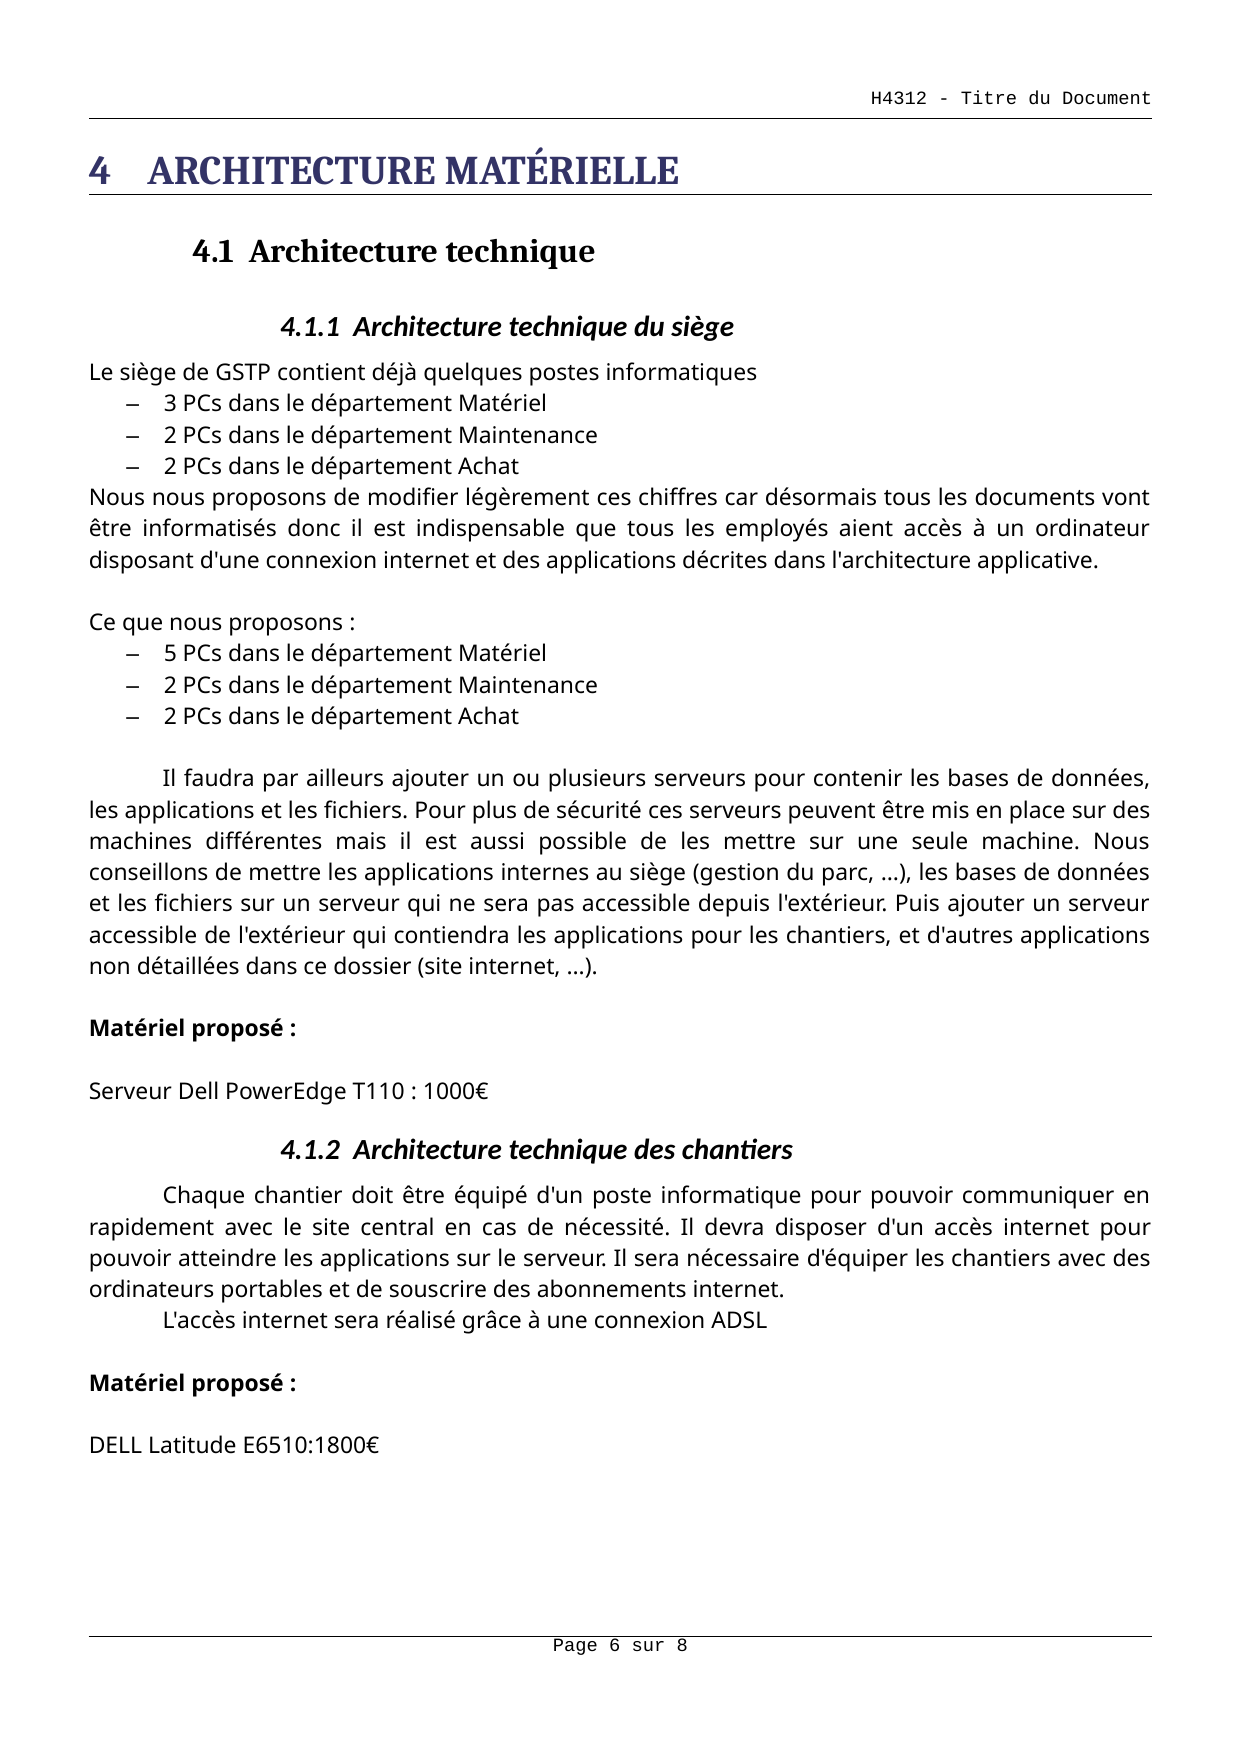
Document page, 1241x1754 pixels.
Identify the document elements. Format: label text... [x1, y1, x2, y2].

subtitle Architecture technique des chantiers [280, 1131, 1152, 1167]
list 2 PCs dans le département Maintenance [126, 418, 1152, 450]
text Le siège de GSTP contient déjà quelques postes informatiques [88, 356, 1152, 387]
list 2 PCs dans le département Achat [126, 700, 1152, 731]
list 5 PCs dans le département Matériel [126, 637, 1152, 668]
subtitle Architecture technique [133, 232, 1152, 270]
list 2 PCs dans le département Achat [126, 450, 1152, 481]
list 3 PCs dans le département Matériel [126, 387, 1152, 418]
text Il faudra par ailleurs ajouter un ou plusieurs serveurs pour contenir les bases de données, les applications et les fichiers. Pour plus de sécurité ces serveurs peuvent être mis en place sur des machines différentes mais il est aussi possible de les mettre sur une seule machine. Nous conseillons de mettre les applications internes au siège (gestion du parc, …), les bases de données et les fichiers sur un serveur qui ne sera pas accessible depuis l'extérieur. Puis ajouter un serveur accessible de l'extérieur qui contiendra les applications pour les chantiers, et d'autres applications non détaillées dans ce dossier (site internet, …). [88, 762, 1152, 981]
text Ce que nous proposons : [88, 606, 1152, 637]
list 2 PCs dans le département Maintenance [126, 668, 1152, 700]
text L'accès internet sera réalisé grâce à une connexion ADSL [88, 1304, 1152, 1335]
text DELL Latitude E6510:1800€ [88, 1429, 1152, 1460]
text Nous nous proposons de modifier légèrement ces chiffres car désormais tous les documents vont être informatisés donc il est indispensable que tous les employés aient accès à un ordinateur disposant d'une connexion internet et des applications décrites dans l'architecture applicative. [88, 481, 1152, 575]
subtitle Architecture technique du siège [280, 308, 1152, 343]
text Matériel proposé : [88, 1012, 1152, 1043]
text Serveur Dell PowerEdge T110 : 1000€ [88, 1075, 1152, 1106]
subtitle Architecture Matérielle [88, 147, 1152, 194]
text Chaque chantier doit être équipé d'un poste informatique pour pouvoir communiquer en rapidement avec le site central en cas de nécessité. Il devra disposer d'un accès internet pour pouvoir atteindre les applications sur le serveur. Il sera nécessaire d'équiper les chantiers avec des ordinateurs portables et de souscrire des abonnements internet. [88, 1179, 1152, 1304]
text Matériel proposé : [88, 1367, 1152, 1398]
